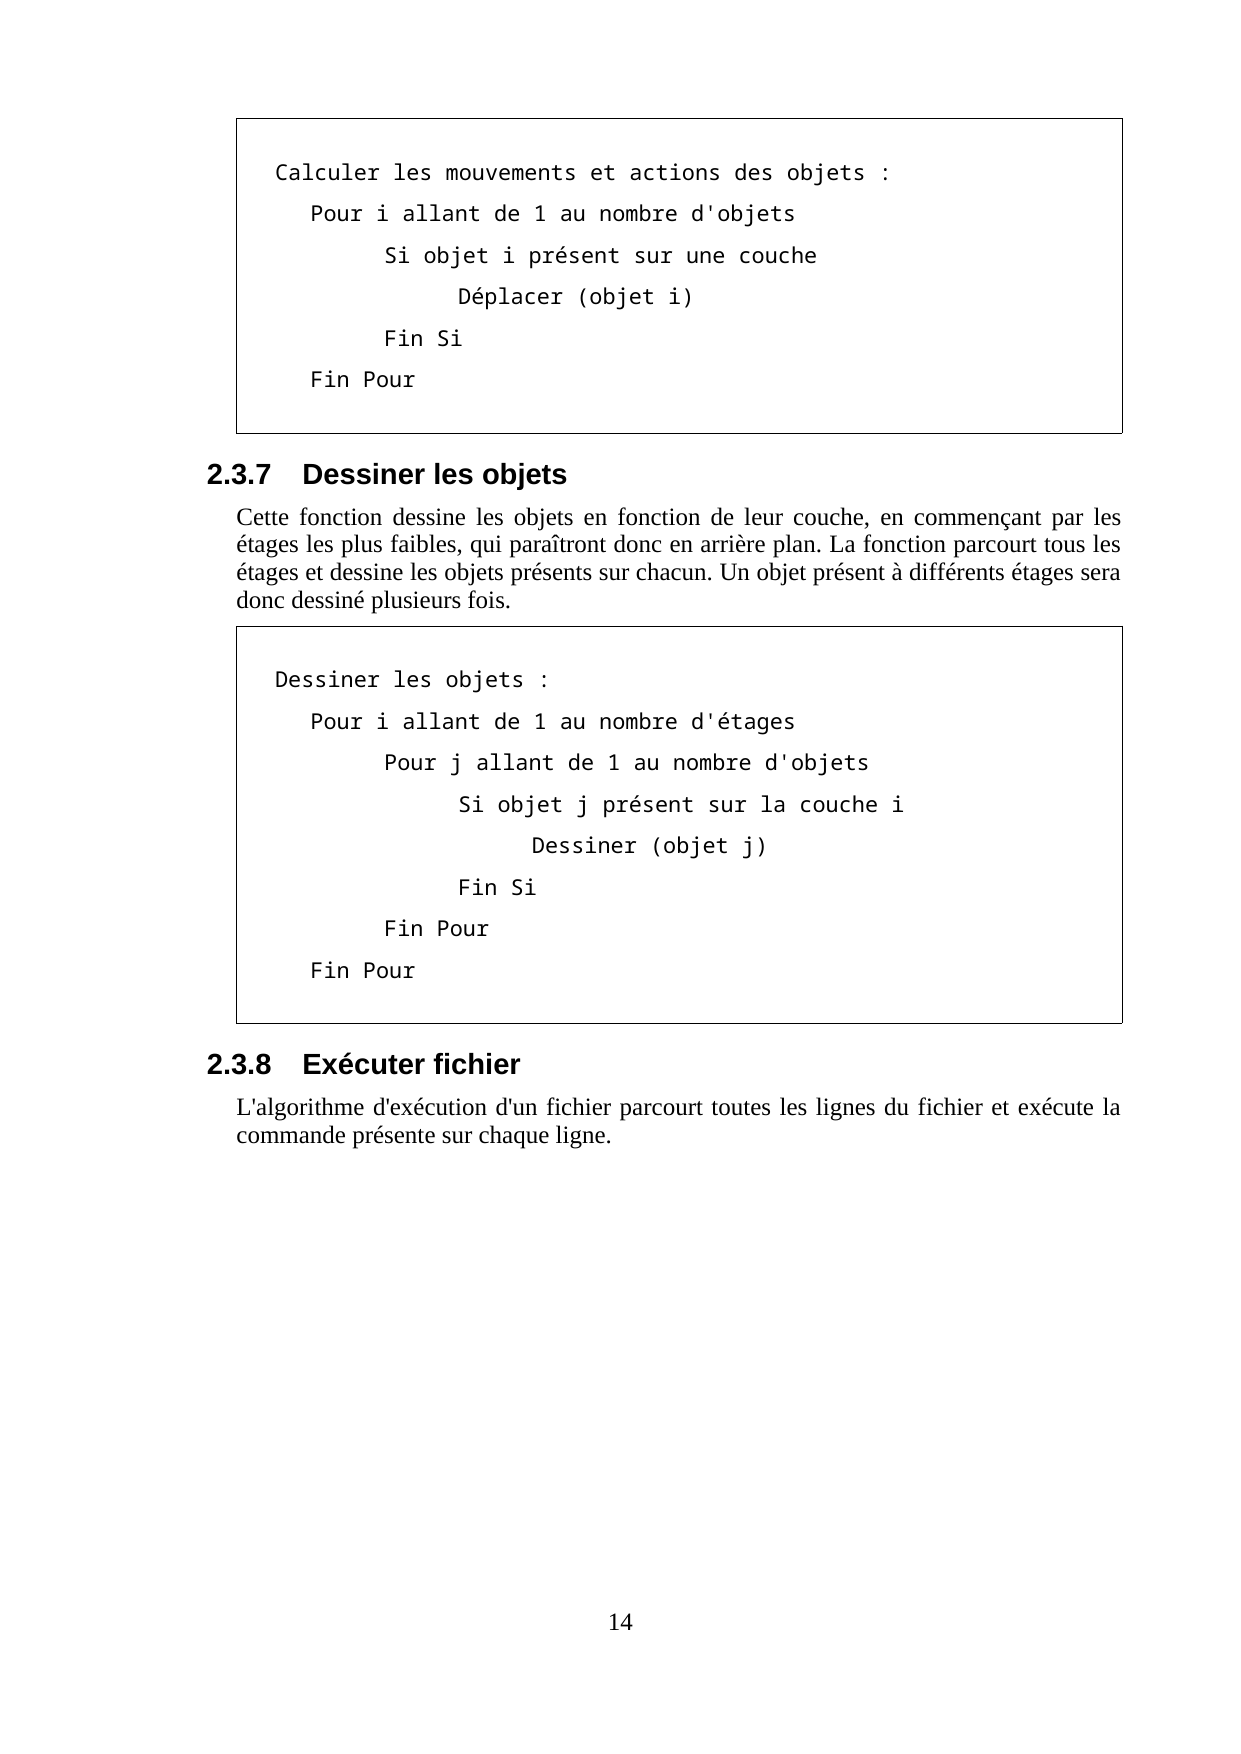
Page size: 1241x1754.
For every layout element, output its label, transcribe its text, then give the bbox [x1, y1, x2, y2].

text Pour i allant de 1 au nombre d'étages [237, 667, 1122, 709]
text Si objet j présent sur la couche i [237, 750, 1122, 792]
text Pour j allant de 1 au nombre d'objets [237, 709, 1122, 750]
text Fin Si [237, 284, 1122, 326]
text Fin Pour [237, 875, 1122, 916]
text Pour i allant de 1 au nombre d'objets [237, 160, 1122, 201]
text Fin Pour [237, 326, 1122, 433]
text Cette fonction dessine les objets en fonction de leur couche, en commençant par les étages les plus faibles, qui paraîtront donc en arrière plan. La fonction parcourt tous les étages et dessine les objets présents sur chacun. Un objet présent à différents étages sera donc dessiné plusieurs fois. [236, 503, 1122, 614]
text Si objet i présent sur une couche [237, 201, 1122, 243]
text Dessiner (objet j) [237, 792, 1122, 833]
subtitle Exécuter fichier [118, 1048, 1122, 1081]
text Calculer les mouvements et actions des objets : [237, 119, 1122, 160]
subtitle Dessiner les objets [118, 458, 1122, 490]
text L'algorithme d'exécution d'un fichier parcourt toutes les lignes du fichier et exécute la commande présente sur chaque ligne. [236, 1093, 1122, 1149]
text Déplacer (objet i) [237, 243, 1122, 284]
text Dessiner les objets : [237, 627, 1122, 667]
text Fin Pour [237, 916, 1122, 1023]
text Fin Si [237, 833, 1122, 875]
